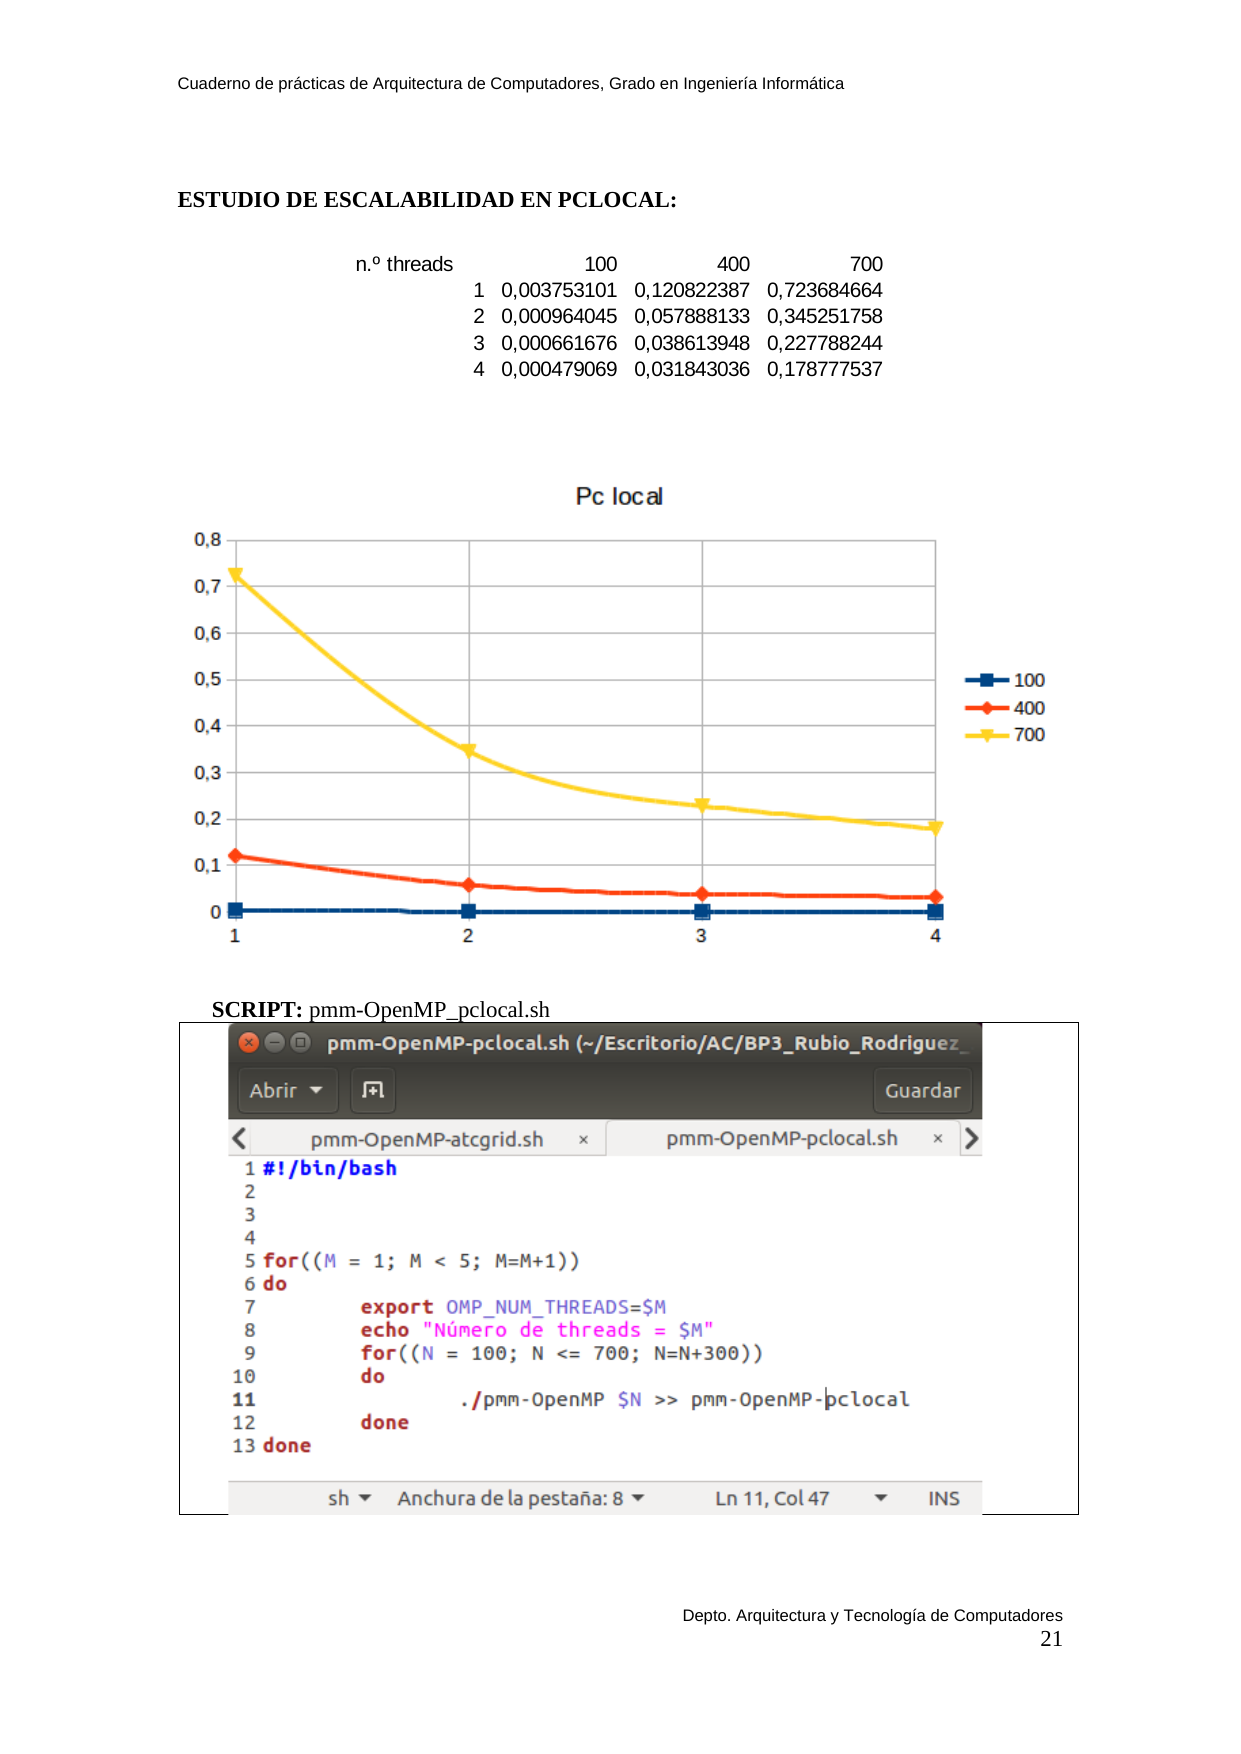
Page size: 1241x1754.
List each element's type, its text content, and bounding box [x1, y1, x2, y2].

list ESTUDIO DE ESCALABILIDAD EN PCLOCAL: [177, 187, 1063, 213]
table_header [180, 1023, 228, 1514]
picture [177, 458, 1063, 957]
table_header [983, 1023, 1078, 1514]
list SCRIPT: pmm-OpenMP_pclocal.sh [177, 996, 1063, 1022]
picture [228, 1023, 983, 1515]
